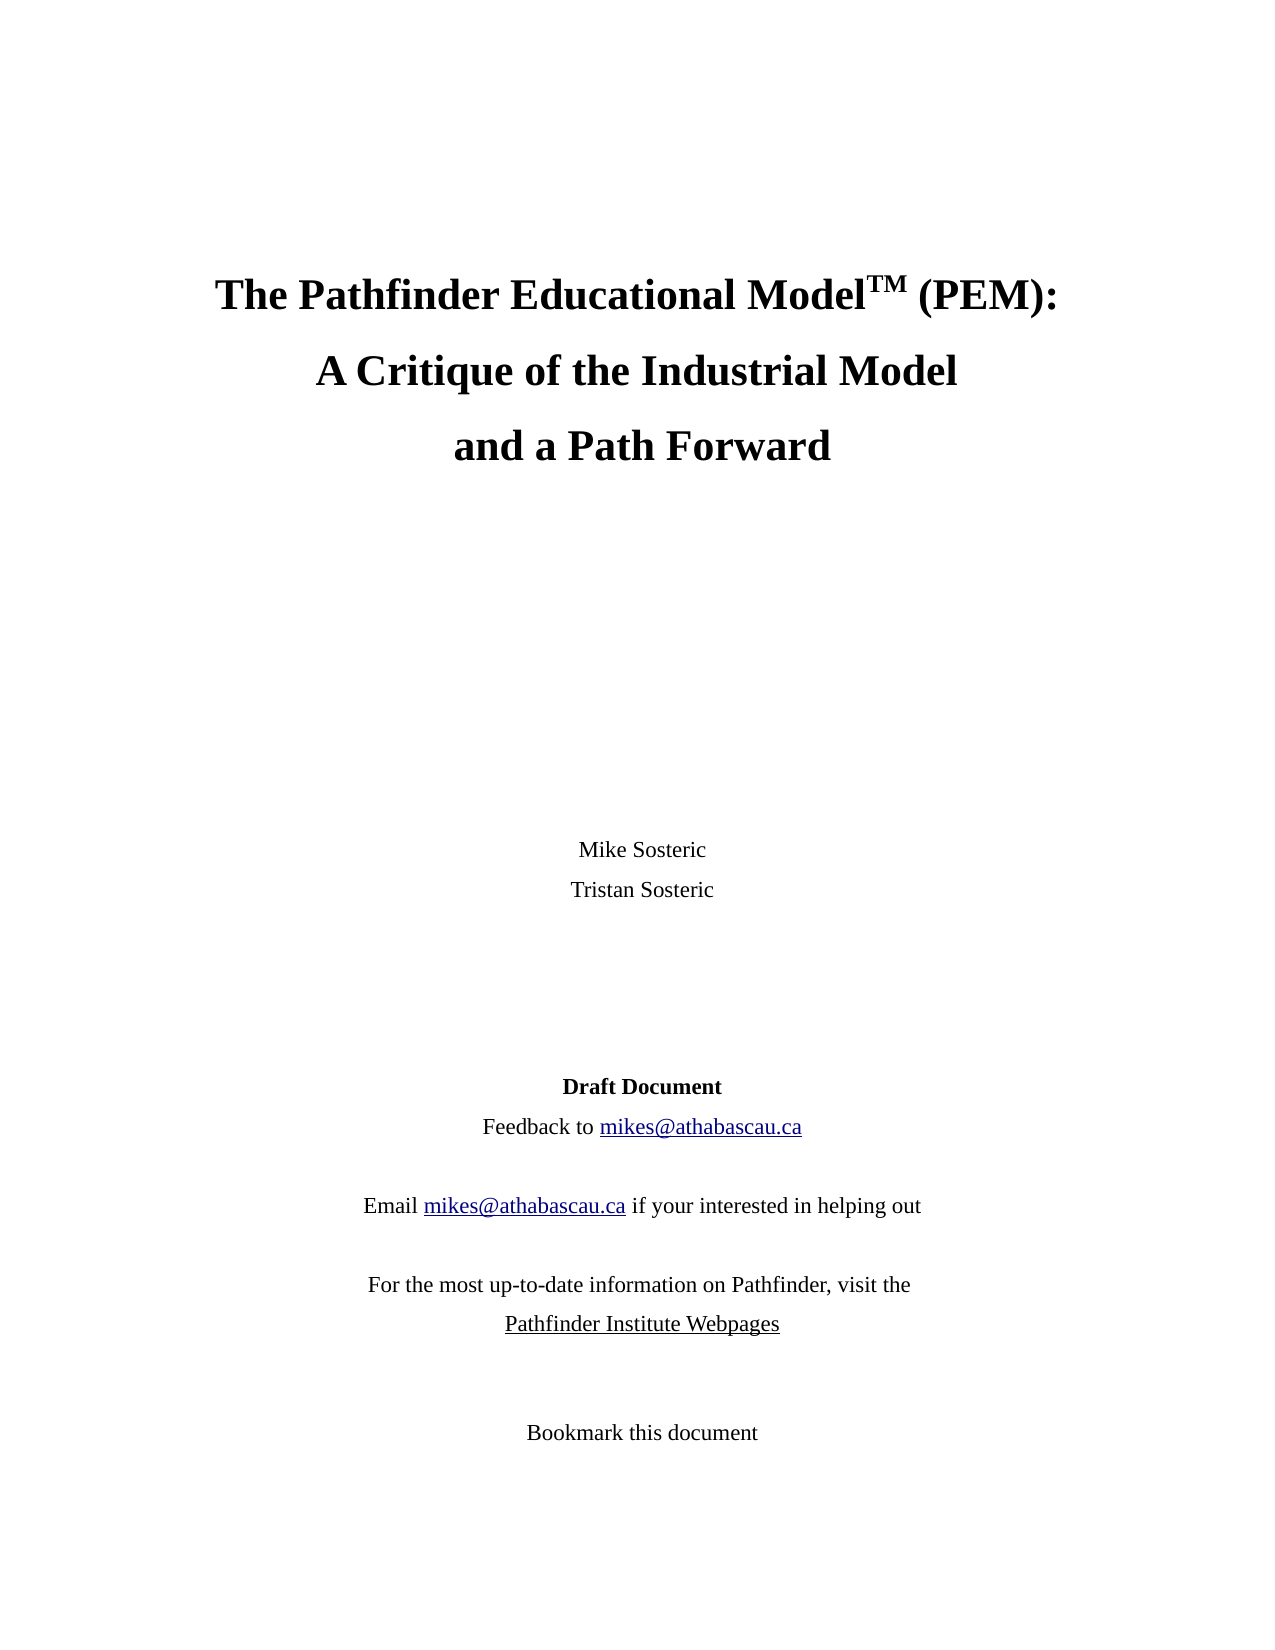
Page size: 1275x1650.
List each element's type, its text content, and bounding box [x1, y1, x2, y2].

text Pathfinder Institute Webpages [127, 1310, 1157, 1336]
text Feedback to mikes@athabascau.ca [127, 1113, 1157, 1139]
text Email mikes@athabascau.ca if your interested in helping out [127, 1192, 1157, 1218]
text Bookmark this document [127, 1419, 1157, 1446]
text Draft Document [127, 1073, 1157, 1099]
text Mike Sosteric Tristan Sosteric [127, 836, 1157, 902]
title The Pathfinder Educational ModelTM (PEM): A Critique of the Industrial Model and a Path Forward [127, 269, 1157, 470]
text For the most up-to-date information on Pathfinder, visit the [127, 1271, 1157, 1297]
